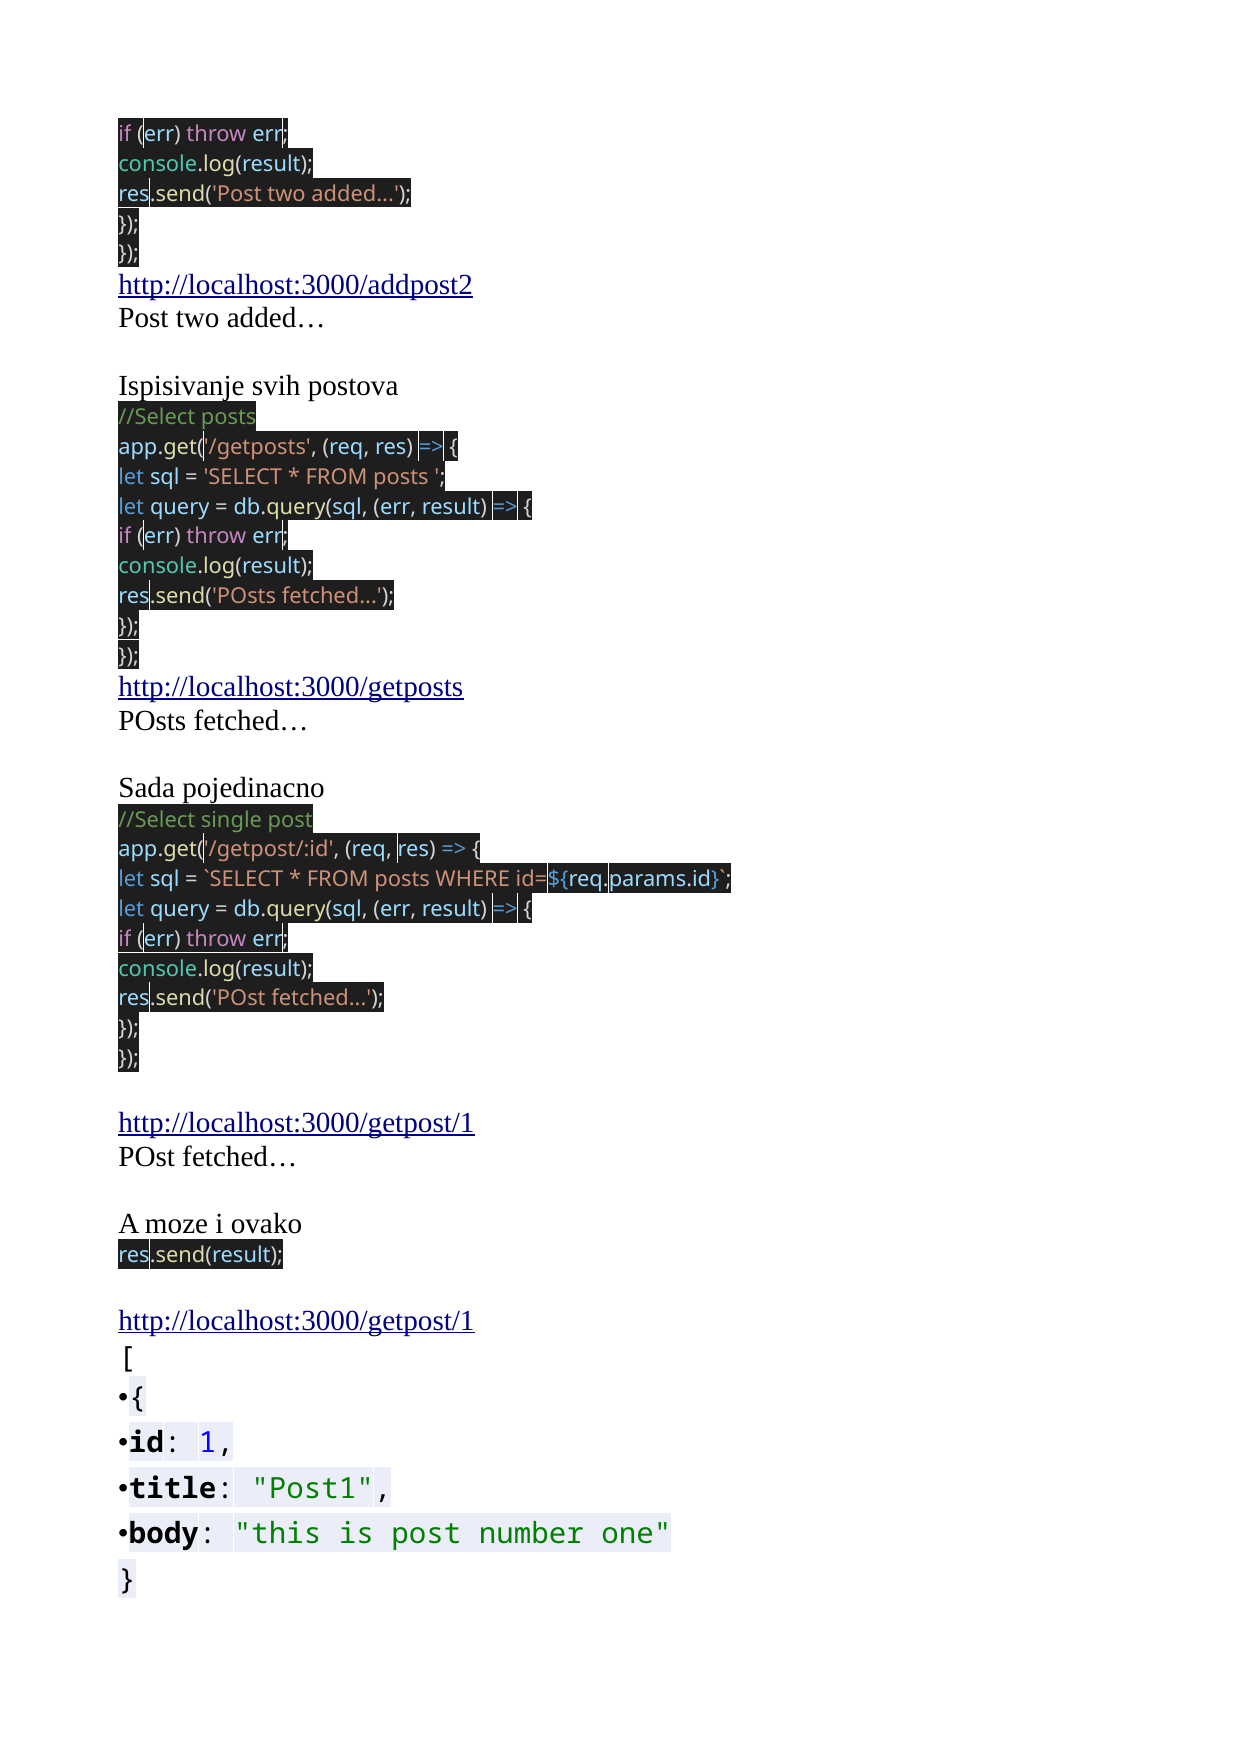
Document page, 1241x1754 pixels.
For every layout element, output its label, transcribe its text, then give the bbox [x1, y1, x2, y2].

text [ [118, 1336, 1122, 1376]
list { [118, 1376, 1122, 1416]
text POsts fetched… [118, 703, 1122, 736]
text Post two added… [118, 301, 1122, 334]
text res.send('POsts fetched...'); [118, 580, 1122, 610]
text }); [118, 207, 1122, 237]
text if (err) throw err; [118, 118, 1122, 148]
text }); [118, 639, 1122, 669]
text http://localhost:3000/addpost2 [118, 267, 1122, 301]
text }); [118, 237, 1122, 267]
text }); [118, 1012, 1122, 1042]
list } [118, 1558, 1122, 1598]
text http://localhost:3000/getpost/1 [118, 1303, 1122, 1336]
text let sql = `SELECT * FROM posts WHERE id=${req.params.id}`; [118, 863, 1122, 893]
text console.log(result); [118, 952, 1122, 982]
text app.get('/getpost/:id', (req, res) => { [118, 833, 1122, 863]
text res.send('Post two added...'); [118, 178, 1122, 207]
text if (err) throw err; [118, 520, 1122, 550]
text //Select single post [118, 803, 1122, 833]
text res.send(result); [118, 1239, 1122, 1269]
text }); [118, 1042, 1122, 1072]
text http://localhost:3000/getposts [118, 669, 1122, 703]
text res.send('POst fetched...'); [118, 982, 1122, 1012]
text }); [118, 610, 1122, 639]
text let query = db.query(sql, (err, result) => { [118, 893, 1122, 923]
text http://localhost:3000/getpost/1 [118, 1105, 1122, 1139]
list title: "Post1", [118, 1467, 1122, 1507]
text Ispisivanje svih postova [118, 368, 1122, 401]
list id: 1, [118, 1422, 1122, 1461]
text if (err) throw err; [118, 923, 1122, 952]
text let sql = 'SELECT * FROM posts '; [118, 461, 1122, 491]
text console.log(result); [118, 550, 1122, 580]
text A moze i ovako [118, 1206, 1122, 1239]
text //Select posts [118, 401, 1122, 431]
text console.log(result); [118, 148, 1122, 178]
text app.get('/getposts', (req, res) => { [118, 431, 1122, 461]
text Sada pojedinacno [118, 770, 1122, 803]
text let query = db.query(sql, (err, result) => { [118, 491, 1122, 520]
list body: "this is post number one" [118, 1513, 1122, 1552]
text POst fetched… [118, 1139, 1122, 1172]
